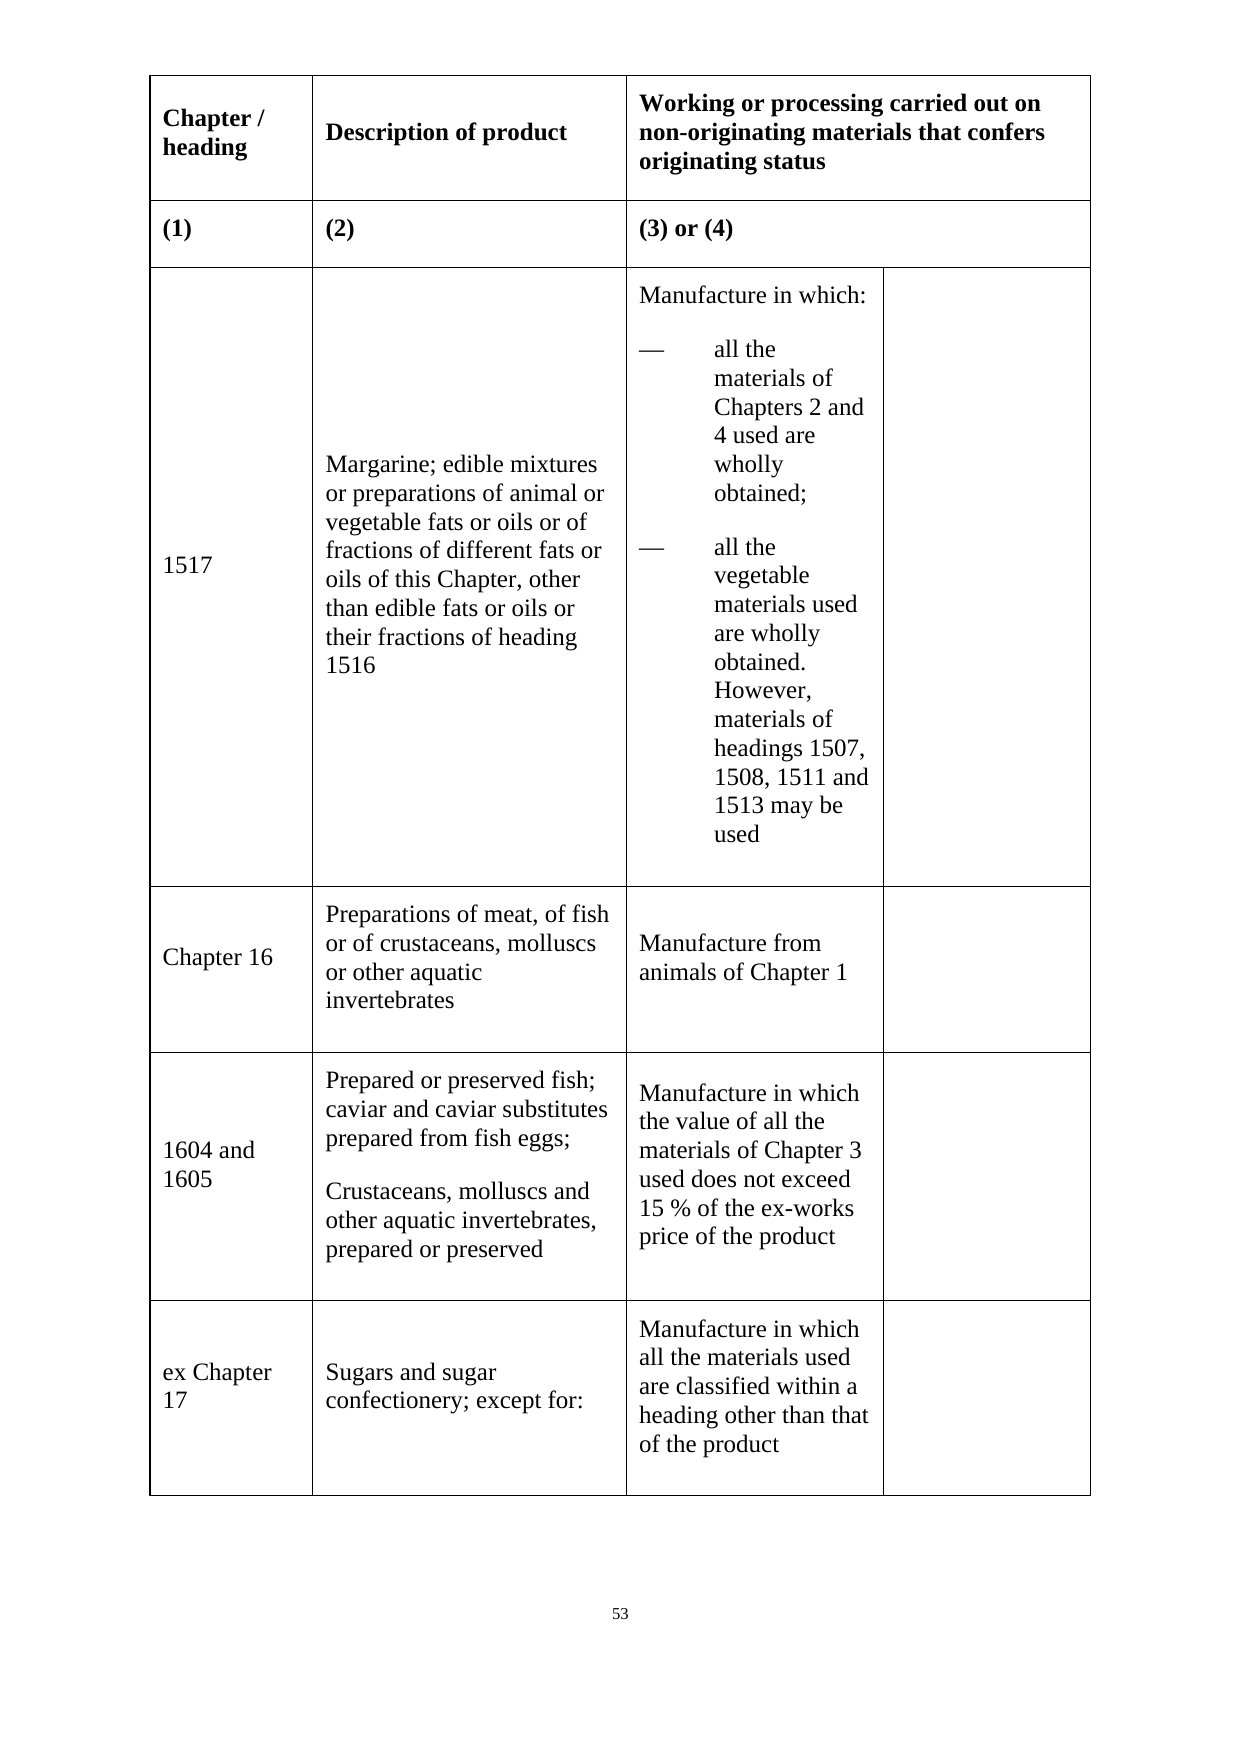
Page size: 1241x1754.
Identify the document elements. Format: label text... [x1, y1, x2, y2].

table_header Description of product [313, 76, 626, 200]
table_cell Manufacture from animals of Chapter 1 [627, 887, 883, 1052]
table_cell Manufacture in which: — all the materials of Chapters 2 and 4 used are wholly obtained; — all the vegetable materials used are wholly obtained. However, materials of headings 1507, 1508, 1511 and 1513 may be used [627, 268, 883, 886]
table_cell 1517 [151, 268, 312, 886]
table_cell [884, 887, 1090, 1052]
table_cell Manufacture in which the value of all the materials of Chapter 3 used does not exceed 15 % of the ex‐works price of the product [627, 1053, 883, 1300]
table_cell [884, 268, 1090, 886]
table_cell Preparations of meat, of fish or of crustaceans, molluscs or other aquatic invertebrates [313, 887, 626, 1052]
table_cell Manufacture in which all the materials used are classified within a heading other than that of the product [627, 1301, 883, 1495]
table_cell Chapter 16 [151, 887, 312, 1052]
table_cell (1) [151, 201, 312, 267]
table_cell Margarine; edible mixtures or preparations of animal or vegetable fats or oils or of fractions of different fats or oils of this Chapter, other than edible fats or oils or their fractions of heading 1516 [313, 268, 626, 886]
table_header Working or processing carried out on non‐originating materials that confers originating status [627, 76, 1090, 200]
table_cell Prepared or preserved fish; caviar and caviar substitutes prepared from fish eggs; Crustaceans, molluscs and other aquatic invertebrates, prepared or preserved [313, 1053, 626, 1300]
table_cell 1604 and 1605 [151, 1053, 312, 1300]
table_cell [884, 1053, 1090, 1300]
table_cell (3) or (4) [627, 201, 1090, 267]
table_header Chapter / heading [151, 76, 312, 200]
table_cell Sugars and sugar confectionery; except for: [313, 1301, 626, 1495]
table_cell ex Chapter 17 [151, 1301, 312, 1495]
table_cell (2) [313, 201, 626, 267]
table_cell [884, 1301, 1090, 1495]
